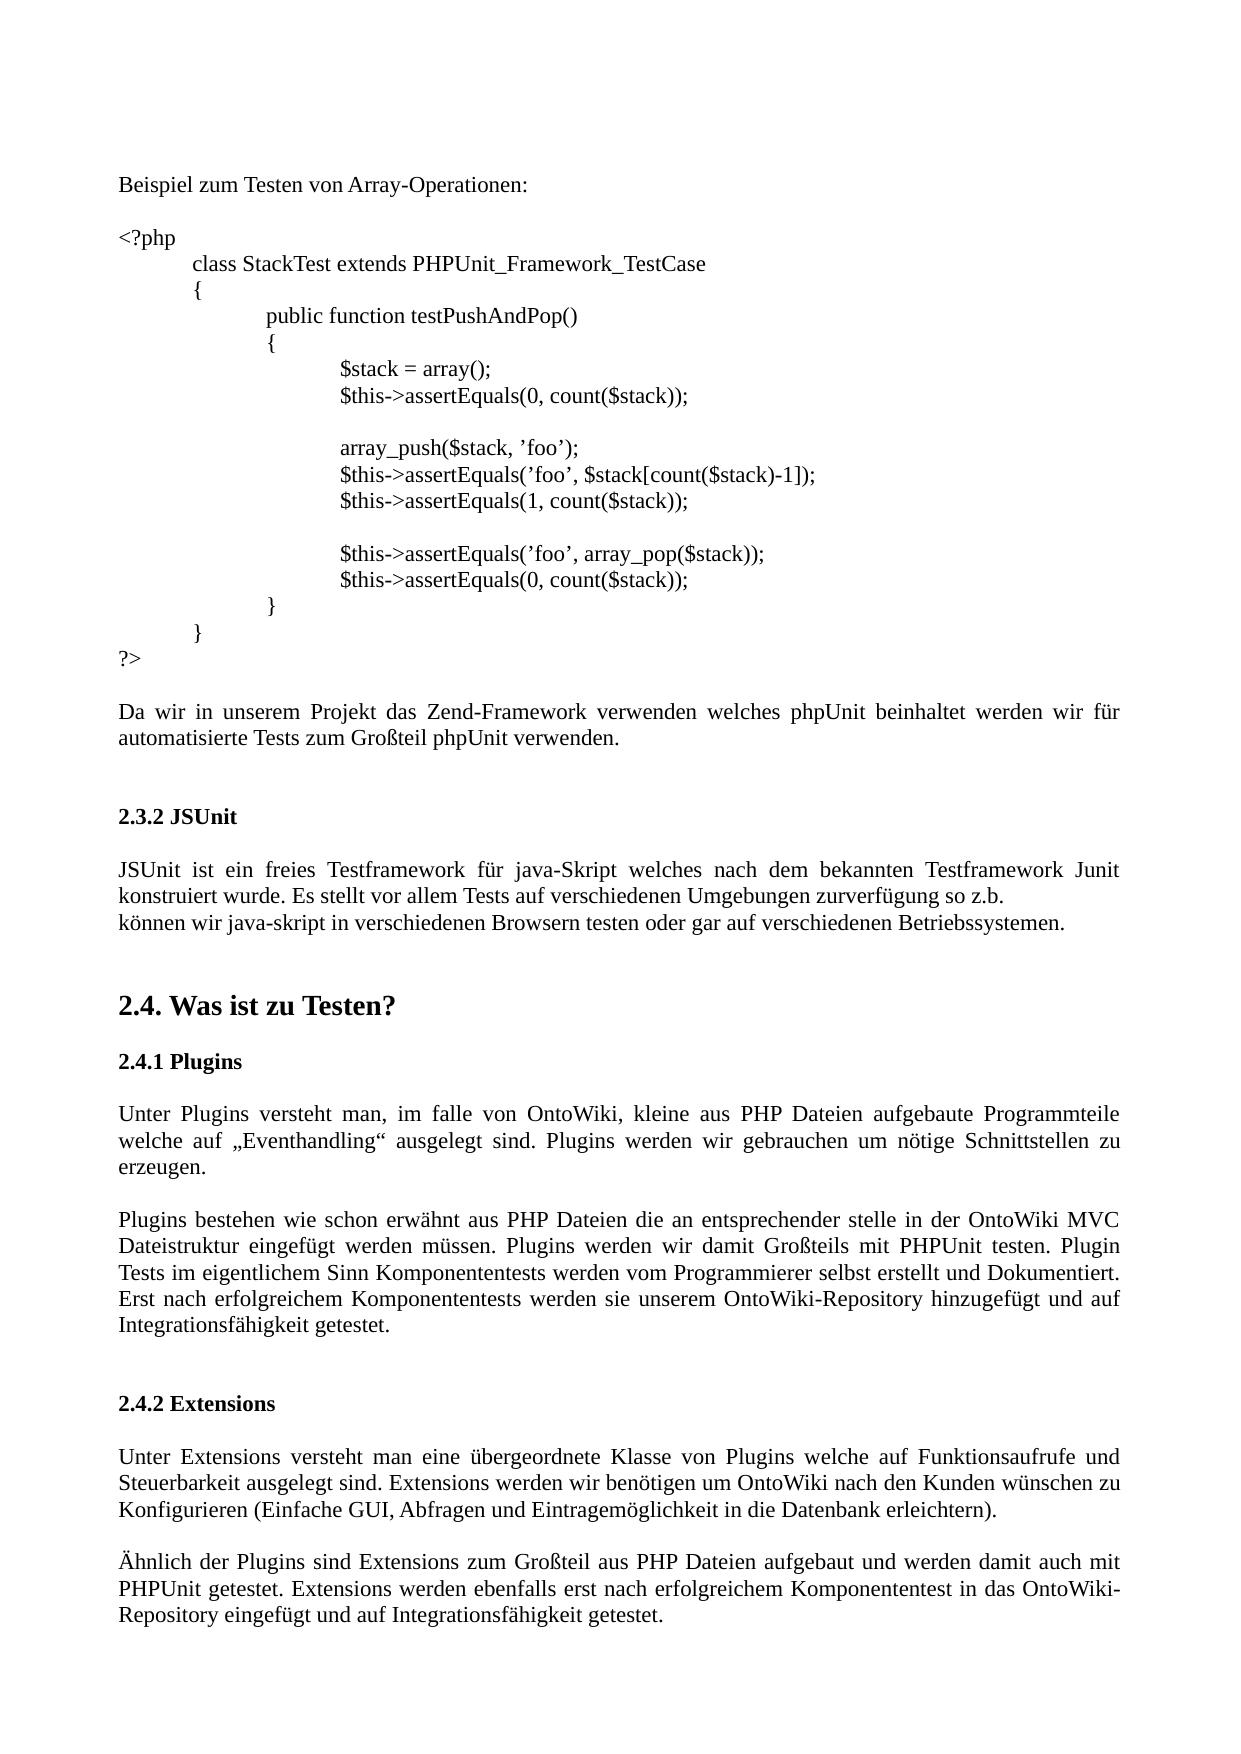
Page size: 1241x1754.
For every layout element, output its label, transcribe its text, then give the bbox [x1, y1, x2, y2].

text 2.4. Was ist zu Testen? [118, 988, 1122, 1021]
text { [118, 329, 1122, 355]
text 2.4.1 Plugins [118, 1048, 1122, 1074]
text Unter Extensions versteht man eine übergeordnete Klasse von Plugins welche auf Funktionsaufrufe und Steuerbarkeit ausgelegt sind. Extensions werden wir benötigen um OntoWiki nach den Kunden wünschen zu Konfigurieren (Einfache GUI, Abfragen und Eintragemöglichkeit in die Datenbank erleichtern). [118, 1443, 1122, 1522]
text $this->assertEquals(’foo’, $stack[count($stack)-1]); [118, 461, 1122, 487]
text $this->assertEquals(1, count($stack)); [118, 487, 1122, 513]
text Plugins bestehen wie schon erwähnt aus PHP Dateien die an entsprechender stelle in der OntoWiki MVC Dateistruktur eingefügt werden müssen. Plugins werden wir damit Großteils mit PHPUnit testen. Plugin Tests im eigentlichem Sinn Komponententests werden vom Programmierer selbst erstellt und Dokumentiert. Erst nach erfolgreichem Komponententests werden sie unserem OntoWiki-Repository hinzugefügt und auf Integrationsfähigkeit getestet. [118, 1206, 1122, 1338]
text $this->assertEquals(’foo’, array_pop($stack)); [118, 540, 1122, 566]
text Da wir in unserem Projekt das Zend-Framework verwenden welches phpUnit beinhaltet werden wir für automatisierte Tests zum Großteil phpUnit verwenden. [118, 698, 1122, 751]
text ?> [118, 645, 1122, 672]
text public function testPushAndPop() [118, 303, 1122, 329]
text Beispiel zum Testen von Array-Operationen: [118, 171, 1122, 197]
text Unter Plugins versteht man, im falle von OntoWiki, kleine aus PHP Dateien aufgebaute Programmteile welche auf „Eventhandling“ ausgelegt sind. Plugins werden wir gebrauchen um nötige Schnittstellen zu erzeugen. [118, 1100, 1122, 1179]
text <?php [118, 223, 1122, 250]
text class StackTest extends PHPUnit_Framework_TestCase [118, 250, 1122, 276]
text $this->assertEquals(0, count($stack)); [118, 382, 1122, 408]
text 2.3.2 JSUnit [118, 803, 1122, 830]
text JSUnit ist ein freies Testframework für java-Skript welches nach dem bekannten Testframework Junit konstruiert wurde. Es stellt vor allem Tests auf verschiedenen Umgebungen zurverfügung so z.b. [118, 856, 1122, 909]
text } [118, 592, 1122, 619]
text $this->assertEquals(0, count($stack)); [118, 566, 1122, 592]
text $stack = array(); [118, 355, 1122, 382]
text Ähnlich der Plugins sind Extensions zum Großteil aus PHP Dateien aufgebaut und werden damit auch mit PHPUnit getestet. Extensions werden ebenfalls erst nach erfolgreichem Komponententest in das OntoWiki-Repository eingefügt und auf Integrationsfähigkeit getestet. [118, 1548, 1122, 1627]
text können wir java-skript in verschiedenen Browsern testen oder gar auf verschiedenen Betriebssystemen. [118, 909, 1122, 935]
text { [118, 276, 1122, 303]
text } [118, 619, 1122, 645]
text 2.4.2 Extensions [118, 1390, 1122, 1417]
text array_push($stack, ’foo’); [118, 434, 1122, 461]
